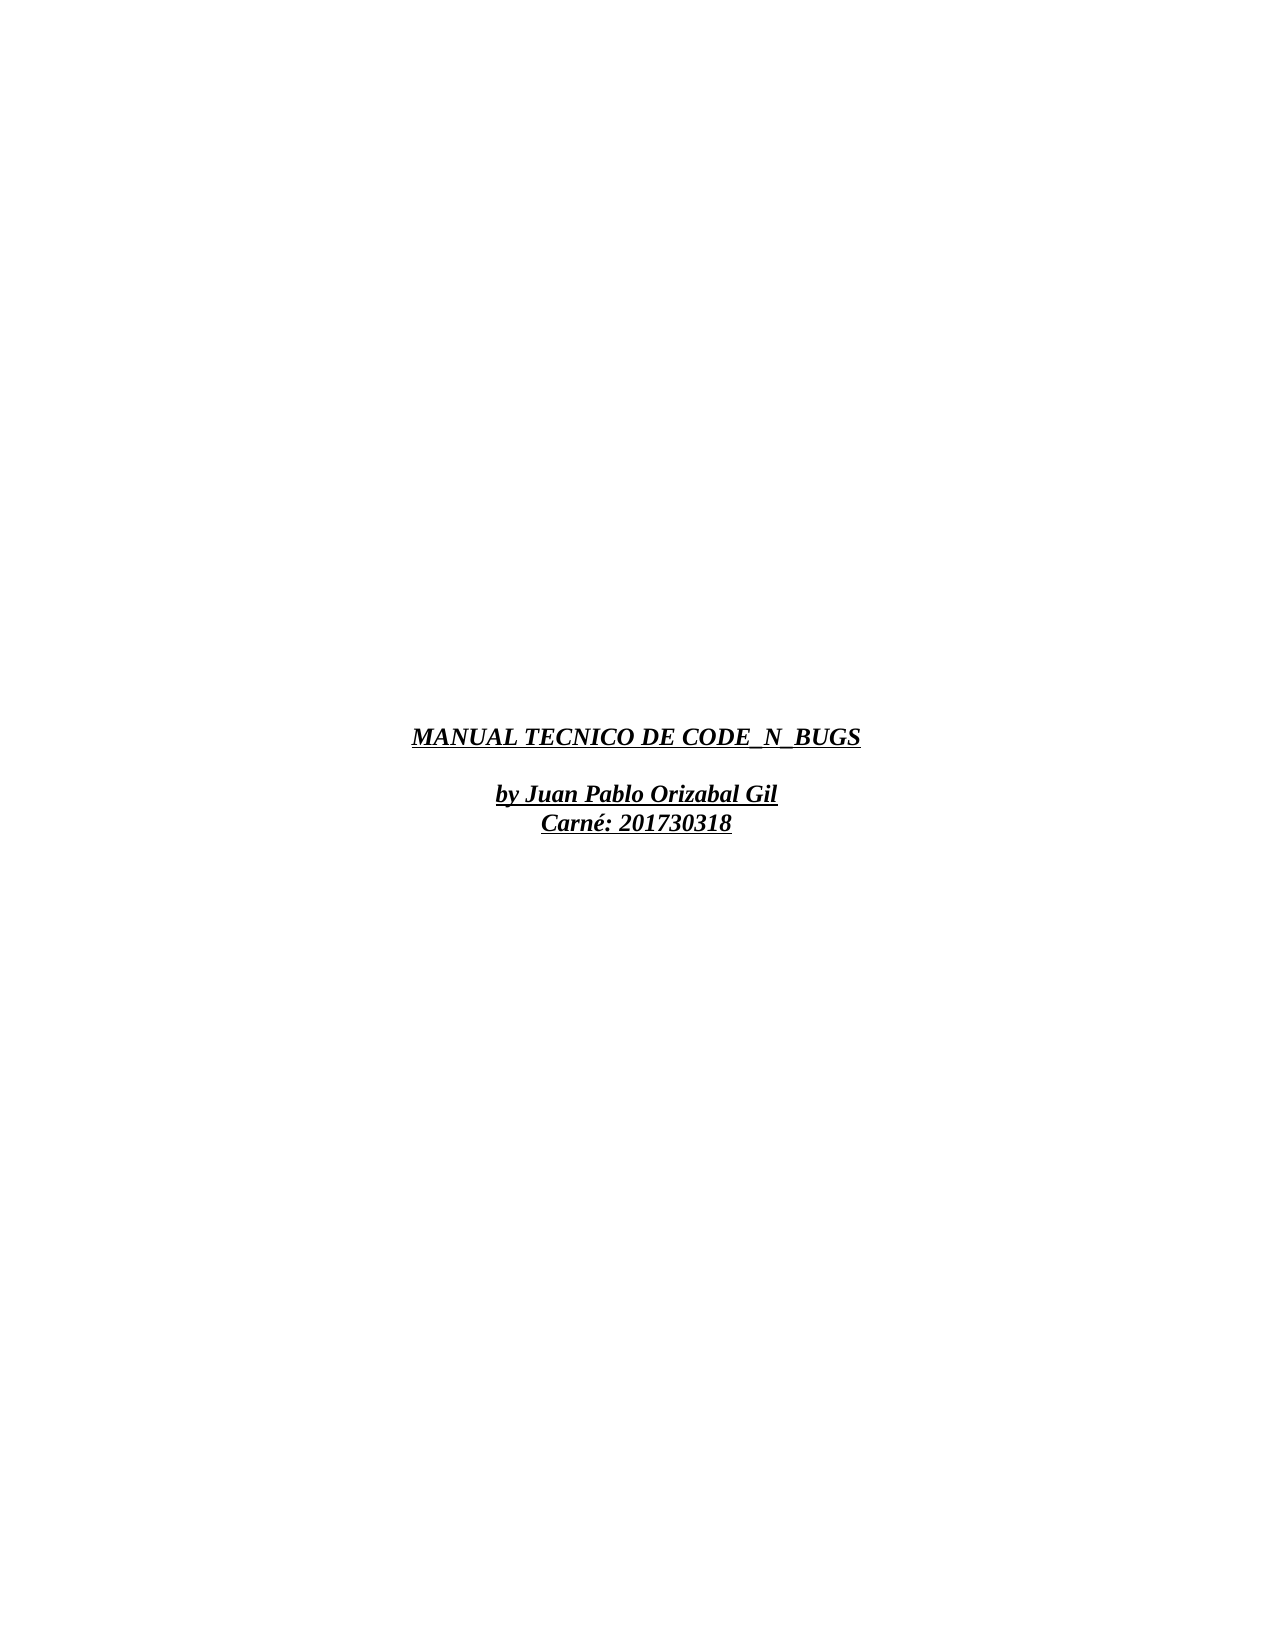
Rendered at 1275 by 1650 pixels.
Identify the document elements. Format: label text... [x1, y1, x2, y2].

text by Juan Pablo Orizabal Gil [118, 779, 1157, 808]
text Carné: 201730318 [118, 808, 1157, 837]
text MANUAL TECNICO DE CODE_N_BUGS [118, 722, 1157, 751]
